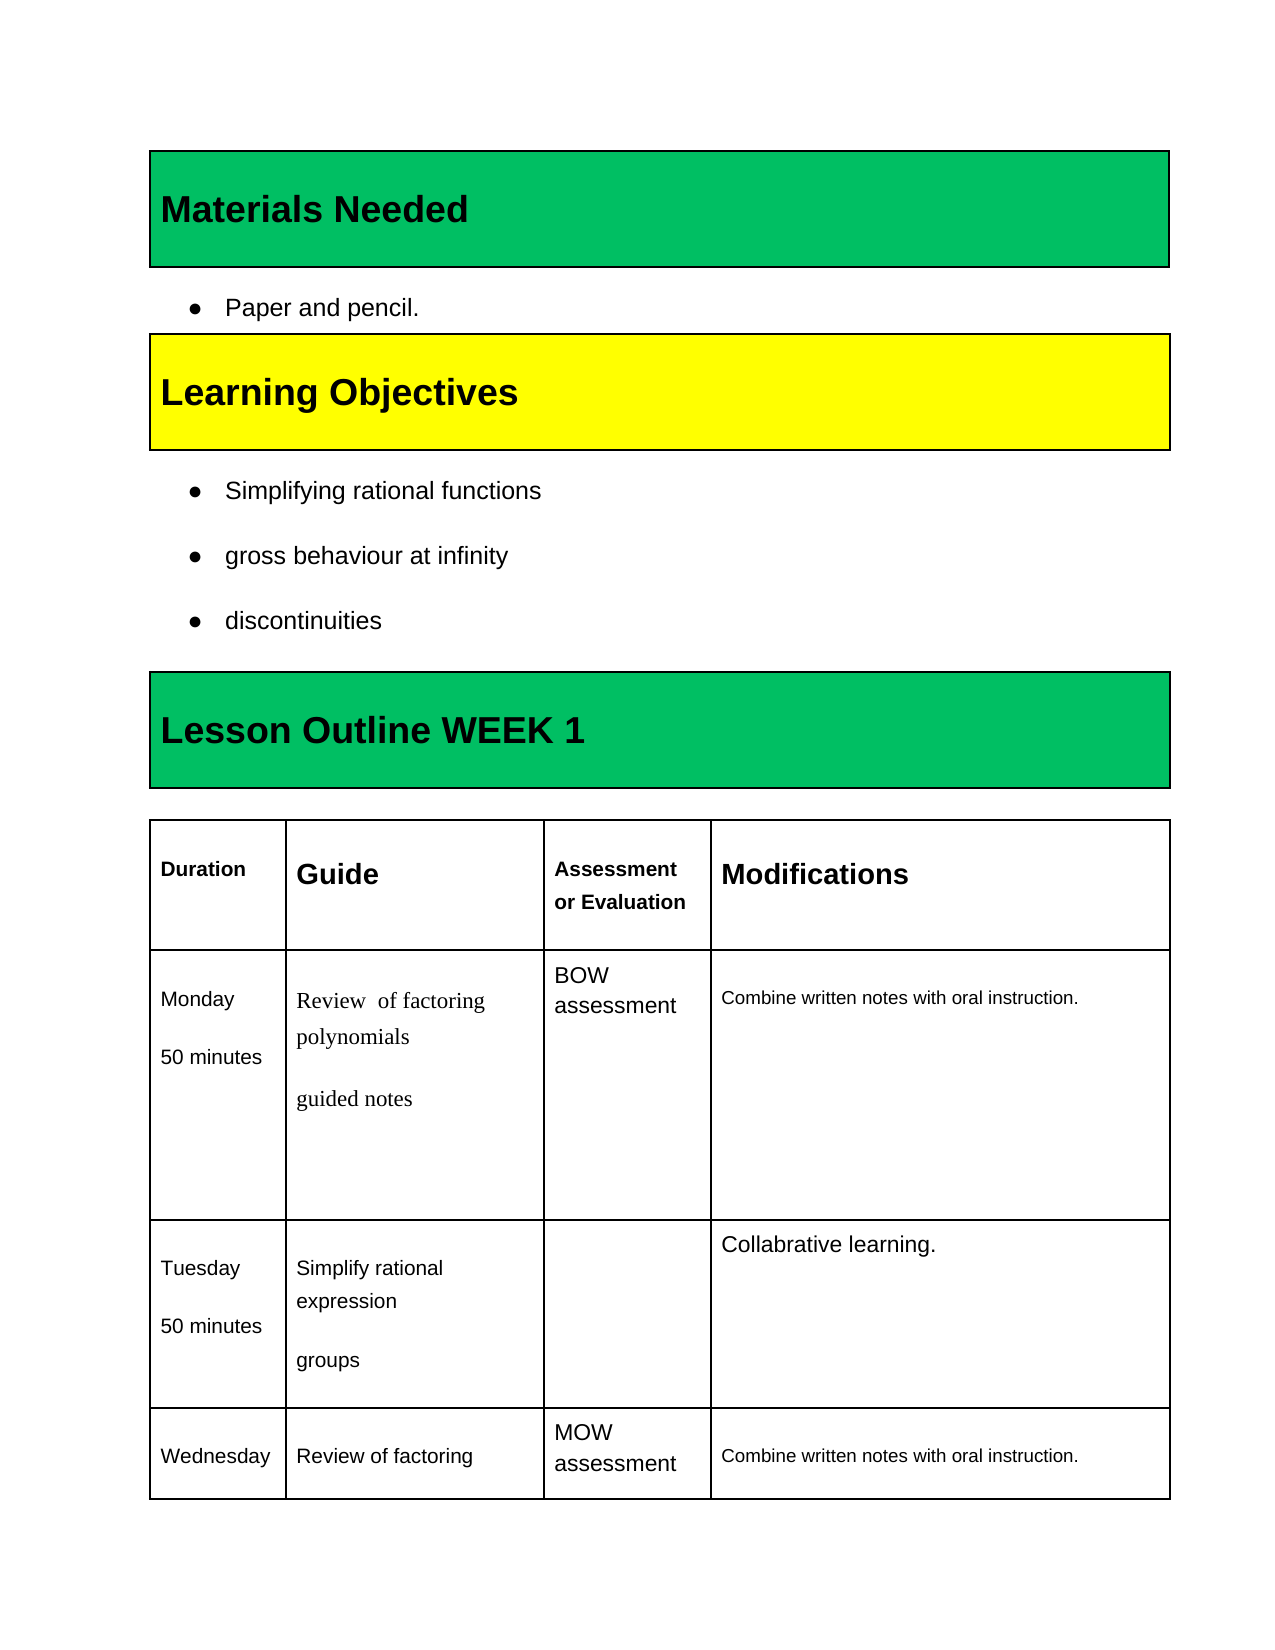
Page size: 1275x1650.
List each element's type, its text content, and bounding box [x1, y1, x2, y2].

table_cell MOW assessment [545, 1409, 710, 1498]
table_header Materials Needed [151, 152, 1168, 266]
table_cell Review of factoring [287, 1409, 543, 1498]
table_header Assessment or Evaluation [545, 821, 710, 949]
table_cell [545, 1221, 710, 1407]
table_header Lesson Outline WEEK 1 [151, 673, 1169, 787]
list Paper and pencil. [187, 293, 1125, 322]
list gross behaviour at infinity [187, 541, 1125, 570]
table_cell BOW assessment [545, 951, 710, 1218]
table_header Modifications [712, 821, 1169, 949]
table_cell Simplify rational expression groups [287, 1221, 543, 1407]
table_header Learning Objectives [151, 335, 1169, 449]
list discontinuities [187, 606, 1125, 635]
table_header Guide [287, 821, 543, 949]
table_cell Tuesday 50 minutes [151, 1221, 285, 1407]
table_cell Collabrative learning. [712, 1221, 1169, 1407]
list Simplifying rational functions [187, 476, 1125, 505]
table_header Duration [151, 821, 285, 949]
table_cell Monday 50 minutes [151, 951, 285, 1218]
table_cell Review of factoring polynomials guided notes [287, 951, 543, 1218]
table_cell Wednesday [151, 1409, 285, 1498]
table_cell Combine written notes with oral instruction. [712, 951, 1169, 1218]
table_cell Combine written notes with oral instruction. [712, 1409, 1169, 1498]
